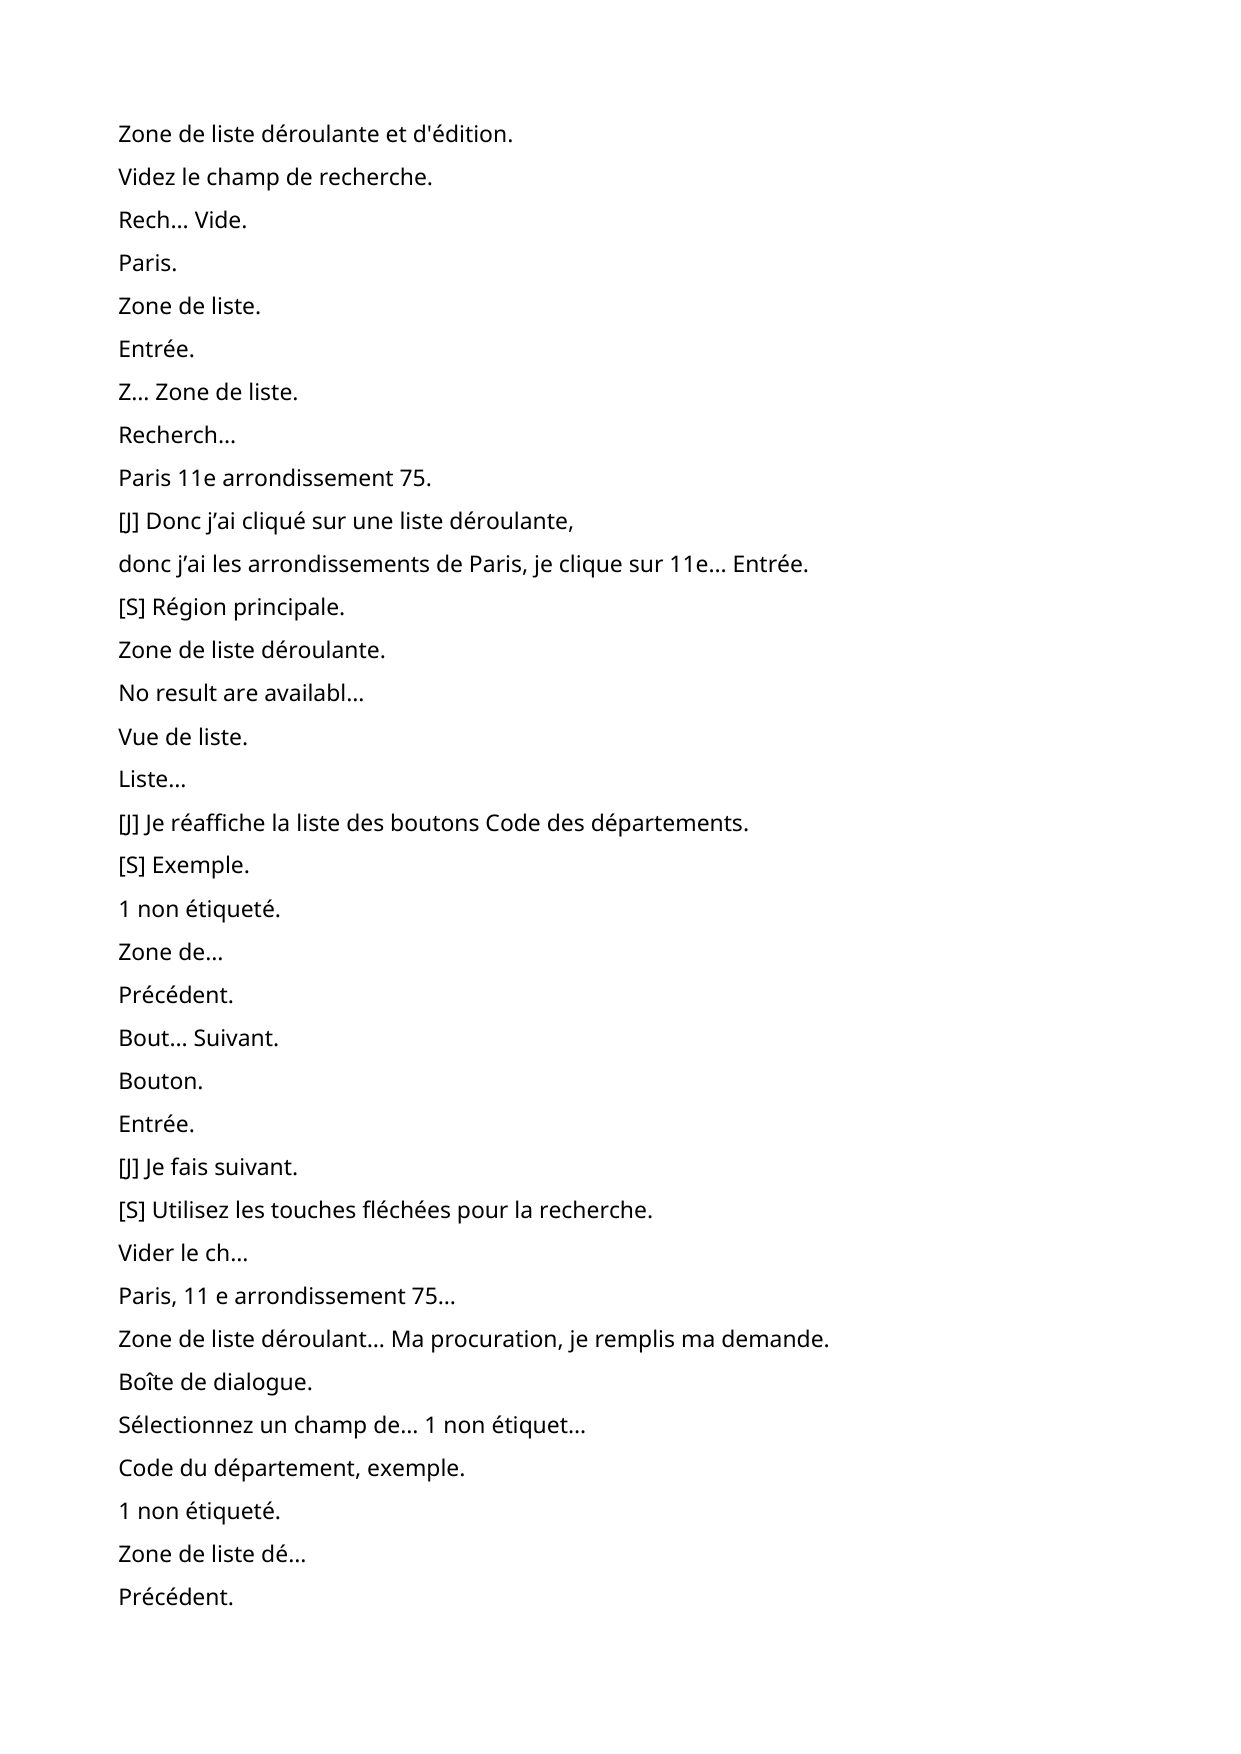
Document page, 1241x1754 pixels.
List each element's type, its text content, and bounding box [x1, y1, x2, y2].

text Bouton. [118, 1064, 1122, 1096]
text Entrée. [118, 1108, 1122, 1139]
text 1 non étiqueté. [118, 1495, 1122, 1526]
text Zone de liste déroulante. [118, 634, 1122, 666]
text No result are availabl… [118, 677, 1122, 709]
text Zone de… [118, 936, 1122, 967]
text Bout… Suivant. [118, 1022, 1122, 1053]
text Paris, 11 e arrondissement 75… [118, 1280, 1122, 1311]
text [J] Donc j’ai cliqué sur une liste déroulante, [118, 505, 1122, 537]
text [S] Utilisez les touches fléchées pour la recherche. [118, 1194, 1122, 1225]
text Paris 11e arrondissement 75. [118, 462, 1122, 493]
text Zone de liste déroulante et d'édition. [118, 118, 1122, 149]
text Zone de liste déroulant… Ma procuration, je remplis ma demande. [118, 1323, 1122, 1354]
text Videz le champ de recherche. [118, 161, 1122, 192]
text Zone de liste dé… [118, 1538, 1122, 1569]
text [S] Région principale. [118, 591, 1122, 623]
text Rech… Vide. [118, 204, 1122, 235]
text Z… Zone de liste. [118, 376, 1122, 407]
text Vider le ch… [118, 1237, 1122, 1268]
text Liste… [118, 763, 1122, 795]
text Code du département, exemple. [118, 1452, 1122, 1483]
text Zone de liste. [118, 290, 1122, 321]
text Entrée. [118, 333, 1122, 364]
text 1 non étiqueté. [118, 892, 1122, 924]
text [S] Exemple. [118, 849, 1122, 881]
text donc j’ai les arrondissements de Paris, je clique sur 11e… Entrée. [118, 548, 1122, 579]
text Précédent. [118, 978, 1122, 1010]
text Précédent. [118, 1581, 1122, 1612]
text Paris. [118, 247, 1122, 278]
text Sélectionnez un champ de… 1 non étiquet… [118, 1409, 1122, 1440]
text [J] Je réaffiche la liste des boutons Code des départements. [118, 806, 1122, 838]
text Vue de liste. [118, 720, 1122, 752]
text Recherch… [118, 419, 1122, 451]
text Boîte de dialogue. [118, 1366, 1122, 1397]
text [J] Je fais suivant. [118, 1151, 1122, 1182]
